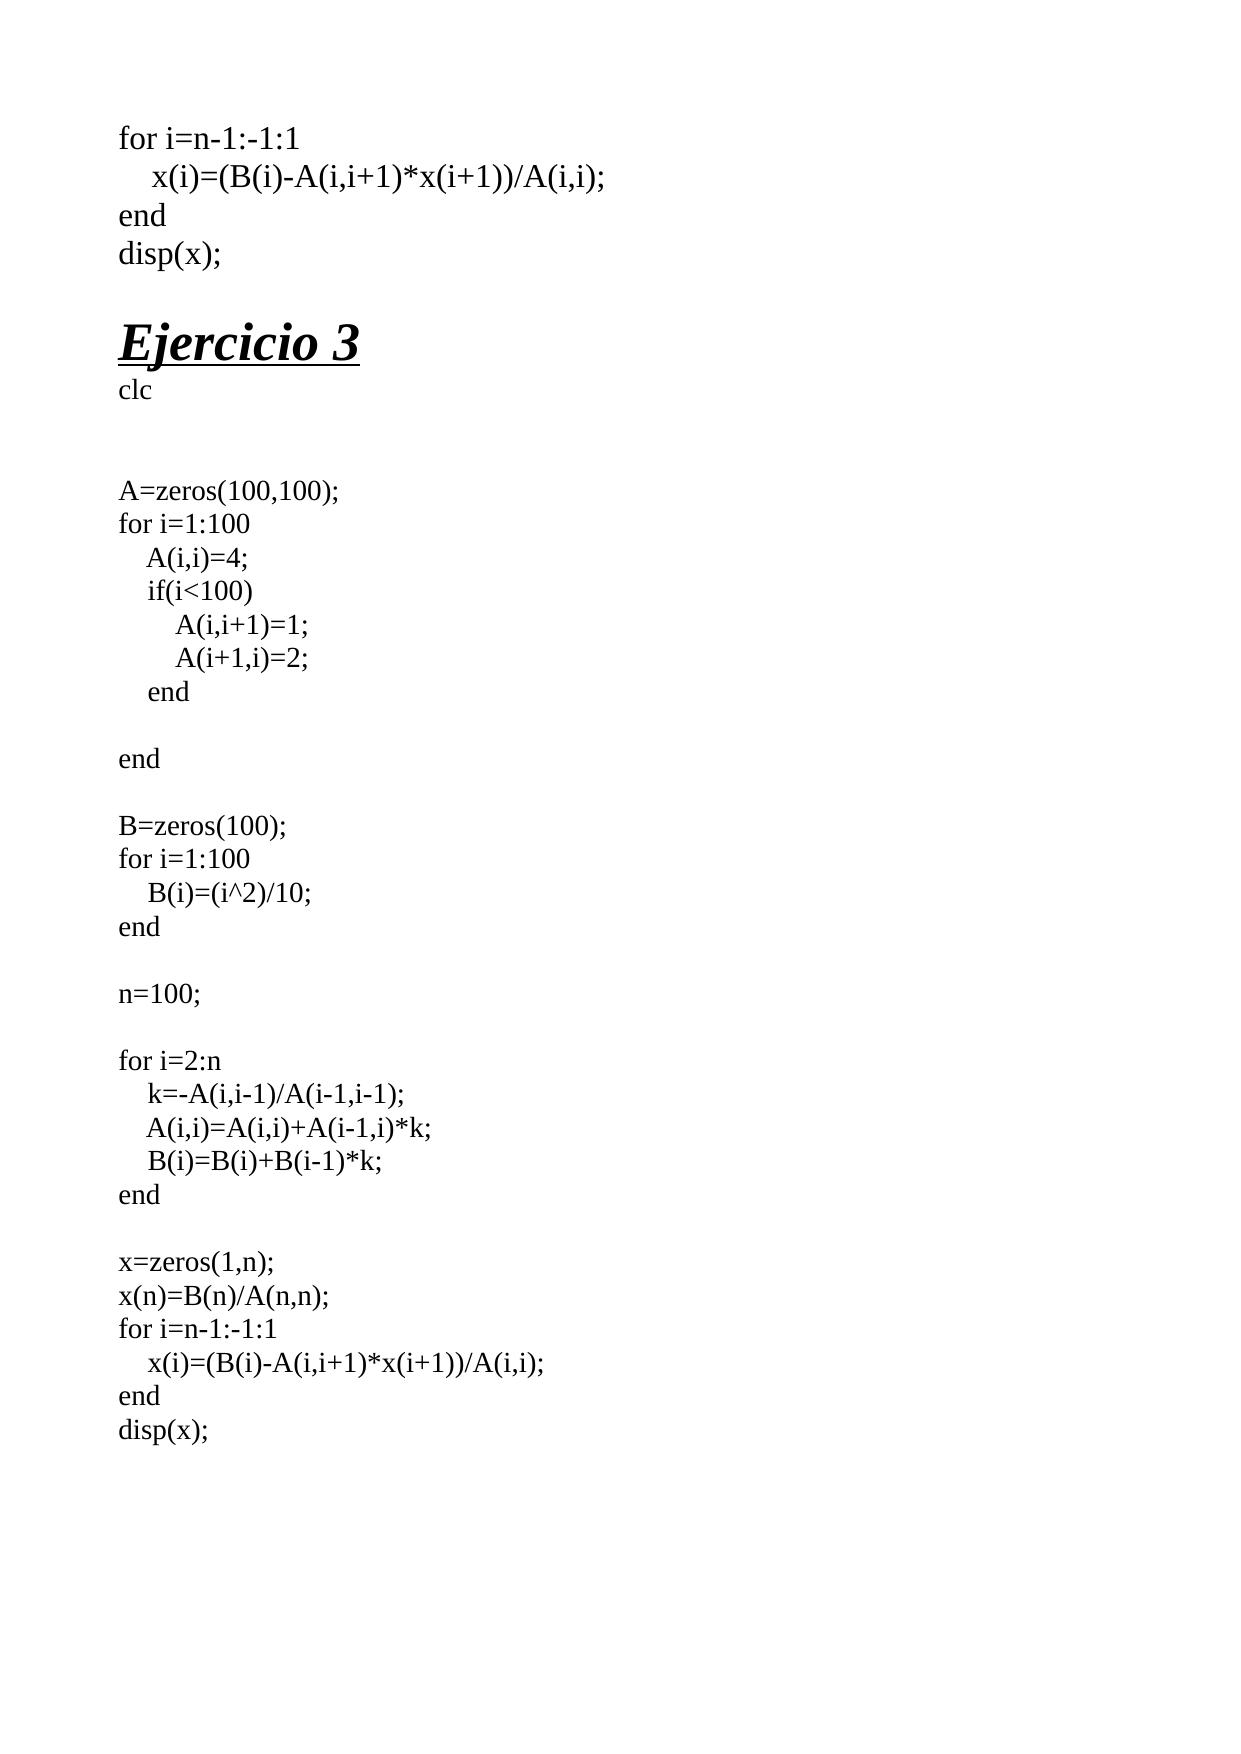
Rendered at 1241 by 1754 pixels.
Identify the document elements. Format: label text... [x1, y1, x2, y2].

text A(i,i+1)=1; [118, 607, 1122, 640]
text k=-A(i,i-1)/A(i-1,i-1); [118, 1076, 1122, 1110]
text end [118, 741, 1122, 774]
text end [118, 909, 1122, 942]
text clc [118, 372, 1122, 406]
text B(i)=(i^2)/10; [118, 875, 1122, 909]
text A(i,i)=4; [118, 540, 1122, 573]
text if(i<100) [118, 573, 1122, 607]
text x(i)=(B(i)-A(i,i+1)*x(i+1))/A(i,i); [118, 1345, 1122, 1378]
text end [118, 195, 1122, 233]
text for i=n-1:-1:1 [118, 1311, 1122, 1345]
text end [118, 674, 1122, 707]
text A=zeros(100,100); [118, 473, 1122, 506]
text disp(x); [118, 233, 1122, 271]
text x=zeros(1,n); [118, 1244, 1122, 1278]
text A(i,i)=A(i,i)+A(i-1,i)*k; [118, 1110, 1122, 1143]
text for i=2:n [118, 1043, 1122, 1076]
text x(n)=B(n)/A(n,n); [118, 1278, 1122, 1311]
text x(i)=(B(i)-A(i,i+1)*x(i+1))/A(i,i); [118, 156, 1122, 195]
text end [118, 1378, 1122, 1412]
text for i=1:100 [118, 842, 1122, 875]
text end [118, 1177, 1122, 1211]
text disp(x); [118, 1412, 1122, 1445]
text B(i)=B(i)+B(i-1)*k; [118, 1143, 1122, 1177]
text A(i+1,i)=2; [118, 640, 1122, 674]
text Ejercicio 3 [118, 310, 1122, 372]
text B=zeros(100); [118, 808, 1122, 842]
text for i=n-1:-1:1 [118, 118, 1122, 156]
text for i=1:100 [118, 506, 1122, 540]
text n=100; [118, 976, 1122, 1009]
